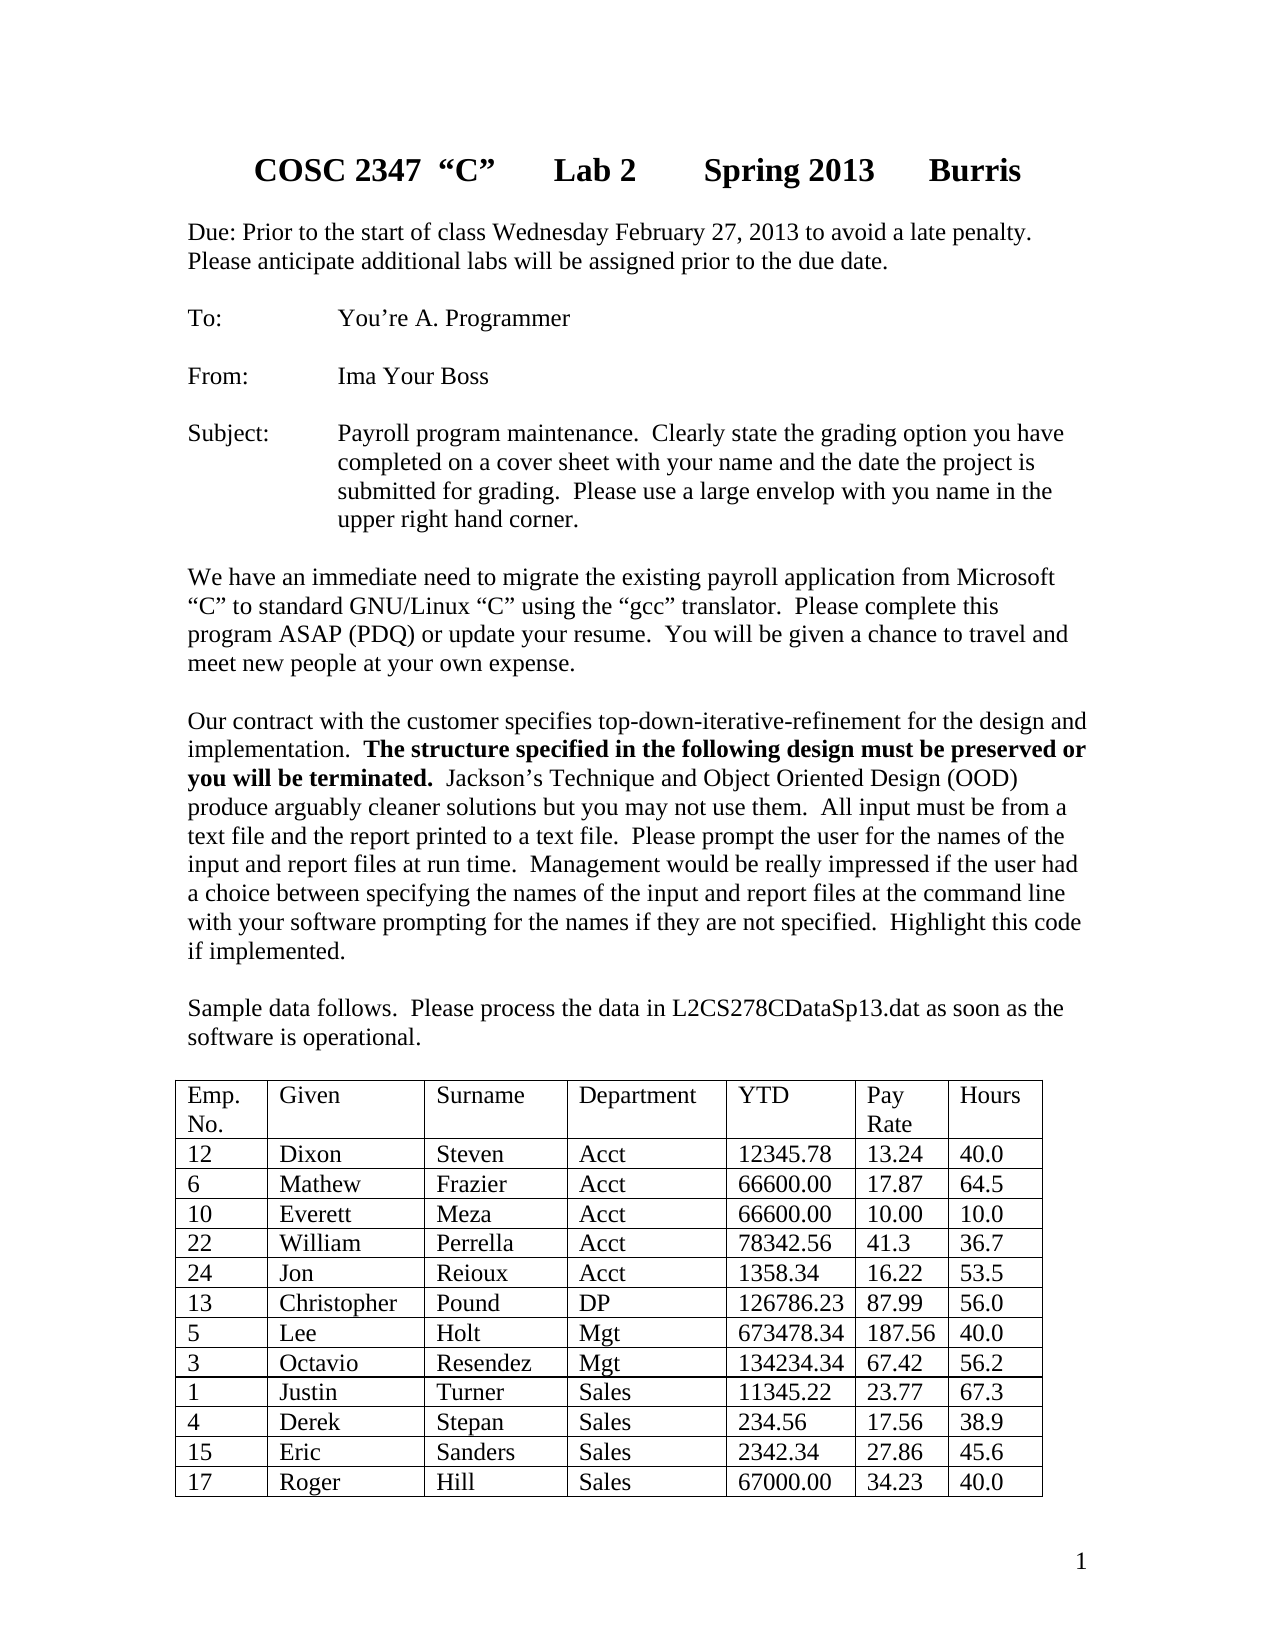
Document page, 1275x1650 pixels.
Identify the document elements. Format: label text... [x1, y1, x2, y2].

table_cell Dixon [268, 1139, 424, 1168]
table_cell 1358.34 [727, 1258, 855, 1287]
text From: Ima Your Boss [187, 361, 1087, 389]
table_cell 22 [176, 1229, 267, 1257]
table_cell Christopher [268, 1288, 424, 1317]
table_cell 67000.00 [727, 1467, 855, 1496]
text We have an immediate need to migrate the existing payroll application from Microsoft “C” to standard GNU/Linux “C” using the “gcc” translator. Please complete this program ASAP (PDQ) or update your resume. You will be given a chance to travel and meet new people at your own expense. [187, 562, 1087, 677]
table_cell 17 [176, 1467, 267, 1496]
table_cell Sales [568, 1467, 726, 1496]
table_cell Sales [568, 1378, 726, 1406]
table_cell 10 [176, 1199, 267, 1227]
text Sample data follows. Please process the data in L2CS278CDataSp13.dat as soon as the software is operational. [187, 993, 1087, 1051]
table_cell Sales [568, 1437, 726, 1466]
table_cell Acct [568, 1199, 726, 1227]
table_cell 24 [176, 1258, 267, 1287]
table_cell Eric [268, 1437, 424, 1466]
table_cell 6 [176, 1169, 267, 1198]
table_header Emp. No. [176, 1081, 267, 1138]
table_header Department [568, 1081, 726, 1138]
table_cell 13 [176, 1288, 267, 1317]
table_cell Octavio [268, 1348, 424, 1376]
table_cell Turner [425, 1378, 567, 1406]
table_cell 56.2 [949, 1348, 1042, 1376]
table_cell 67.3 [949, 1378, 1042, 1406]
table_cell Acct [568, 1258, 726, 1287]
table_cell Perrella [425, 1229, 567, 1257]
table_cell 12 [176, 1139, 267, 1168]
table_cell Mgt [568, 1318, 726, 1347]
table_cell 78342.56 [727, 1229, 855, 1257]
text To: You’re A. Programmer [187, 303, 1087, 332]
table_header Pay Rate [856, 1081, 948, 1138]
table_cell 16.22 [856, 1258, 948, 1287]
table_cell 15 [176, 1437, 267, 1466]
table_cell 64.5 [949, 1169, 1042, 1198]
table_cell Acct [568, 1169, 726, 1198]
table_cell Justin [268, 1378, 424, 1406]
table_cell Pound [425, 1288, 567, 1317]
table_cell Acct [568, 1229, 726, 1257]
table_cell Derek [268, 1407, 424, 1436]
table_cell Resendez [425, 1348, 567, 1376]
text Due: Prior to the start of class Wednesday February 27, 2013 to avoid a late penalty. Please anticipate additional labs will be assigned prior to the due date. [187, 217, 1087, 274]
table_cell Roger [268, 1467, 424, 1496]
table_cell 5 [176, 1318, 267, 1347]
table_cell 66600.00 [727, 1169, 855, 1198]
table_cell 27.86 [856, 1437, 948, 1466]
table_cell 17.56 [856, 1407, 948, 1436]
table_cell 3 [176, 1348, 267, 1376]
table_cell Holt [425, 1318, 567, 1347]
text COSC 2347 “C” Lab 2 Spring 2013 Burris [187, 150, 1087, 188]
table_cell 10.00 [856, 1199, 948, 1227]
table_cell 23.77 [856, 1378, 948, 1406]
table_cell Steven [425, 1139, 567, 1168]
table_cell Sanders [425, 1437, 567, 1466]
table_cell 41.3 [856, 1229, 948, 1257]
table_cell 13.24 [856, 1139, 948, 1168]
table_cell 673478.34 [727, 1318, 855, 1347]
table_cell Stepan [425, 1407, 567, 1436]
table_cell Mgt [568, 1348, 726, 1376]
table_cell Jon [268, 1258, 424, 1287]
table_cell Lee [268, 1318, 424, 1347]
table_cell 11345.22 [727, 1378, 855, 1406]
table_cell 56.0 [949, 1288, 1042, 1317]
table_cell 66600.00 [727, 1199, 855, 1227]
table_cell 38.9 [949, 1407, 1042, 1436]
table_cell 187.56 [856, 1318, 948, 1347]
table_cell 40.0 [949, 1467, 1042, 1496]
table_cell 45.6 [949, 1437, 1042, 1466]
table_cell 1 [176, 1378, 267, 1406]
table_cell William [268, 1229, 424, 1257]
table_cell Everett [268, 1199, 424, 1227]
table_header Hours [949, 1081, 1042, 1138]
table_cell 40.0 [949, 1139, 1042, 1168]
table_cell 40.0 [949, 1318, 1042, 1347]
table_cell Sales [568, 1407, 726, 1436]
table_cell Meza [425, 1199, 567, 1227]
table_header Surname [425, 1081, 567, 1138]
table_cell 17.87 [856, 1169, 948, 1198]
table_cell 126786.23 [727, 1288, 855, 1317]
table_cell 36.7 [949, 1229, 1042, 1257]
table_cell 34.23 [856, 1467, 948, 1496]
table_cell 12345.78 [727, 1139, 855, 1168]
table_cell 234.56 [727, 1407, 855, 1436]
table_cell 53.5 [949, 1258, 1042, 1287]
table_cell 10.0 [949, 1199, 1042, 1227]
table_cell 134234.34 [727, 1348, 855, 1376]
table_cell 4 [176, 1407, 267, 1436]
table_cell 87.99 [856, 1288, 948, 1317]
table_cell DP [568, 1288, 726, 1317]
table_cell Acct [568, 1139, 726, 1168]
table_cell Mathew [268, 1169, 424, 1198]
table_header Given [268, 1081, 424, 1138]
table_header YTD [727, 1081, 855, 1138]
table_cell Reioux [425, 1258, 567, 1287]
text Our contract with the customer specifies top-down-iterative-refinement for the design and implementation. The structure specified in the following design must be preserved or you will be terminated. Jackson’s Technique and Object Oriented Design (OOD) produce arguably cleaner solutions but you may not use them. All input must be from a text file and the report printed to a text file. Please prompt the user for the names of the input and report files at run time. Management would be really impressed if the user had a choice between specifying the names of the input and report files at the command line with your software prompting for the names if they are not specified. Highlight this code if implemented. [187, 706, 1087, 964]
table_cell Hill [425, 1467, 567, 1496]
table_cell 67.42 [856, 1348, 948, 1376]
table_cell Frazier [425, 1169, 567, 1198]
table_cell 2342.34 [727, 1437, 855, 1466]
text Subject: Payroll program maintenance. Clearly state the grading option you have completed on a cover sheet with your name and the date the project is submitted for grading. Please use a large envelop with you name in the upper right hand corner. [187, 418, 1087, 533]
